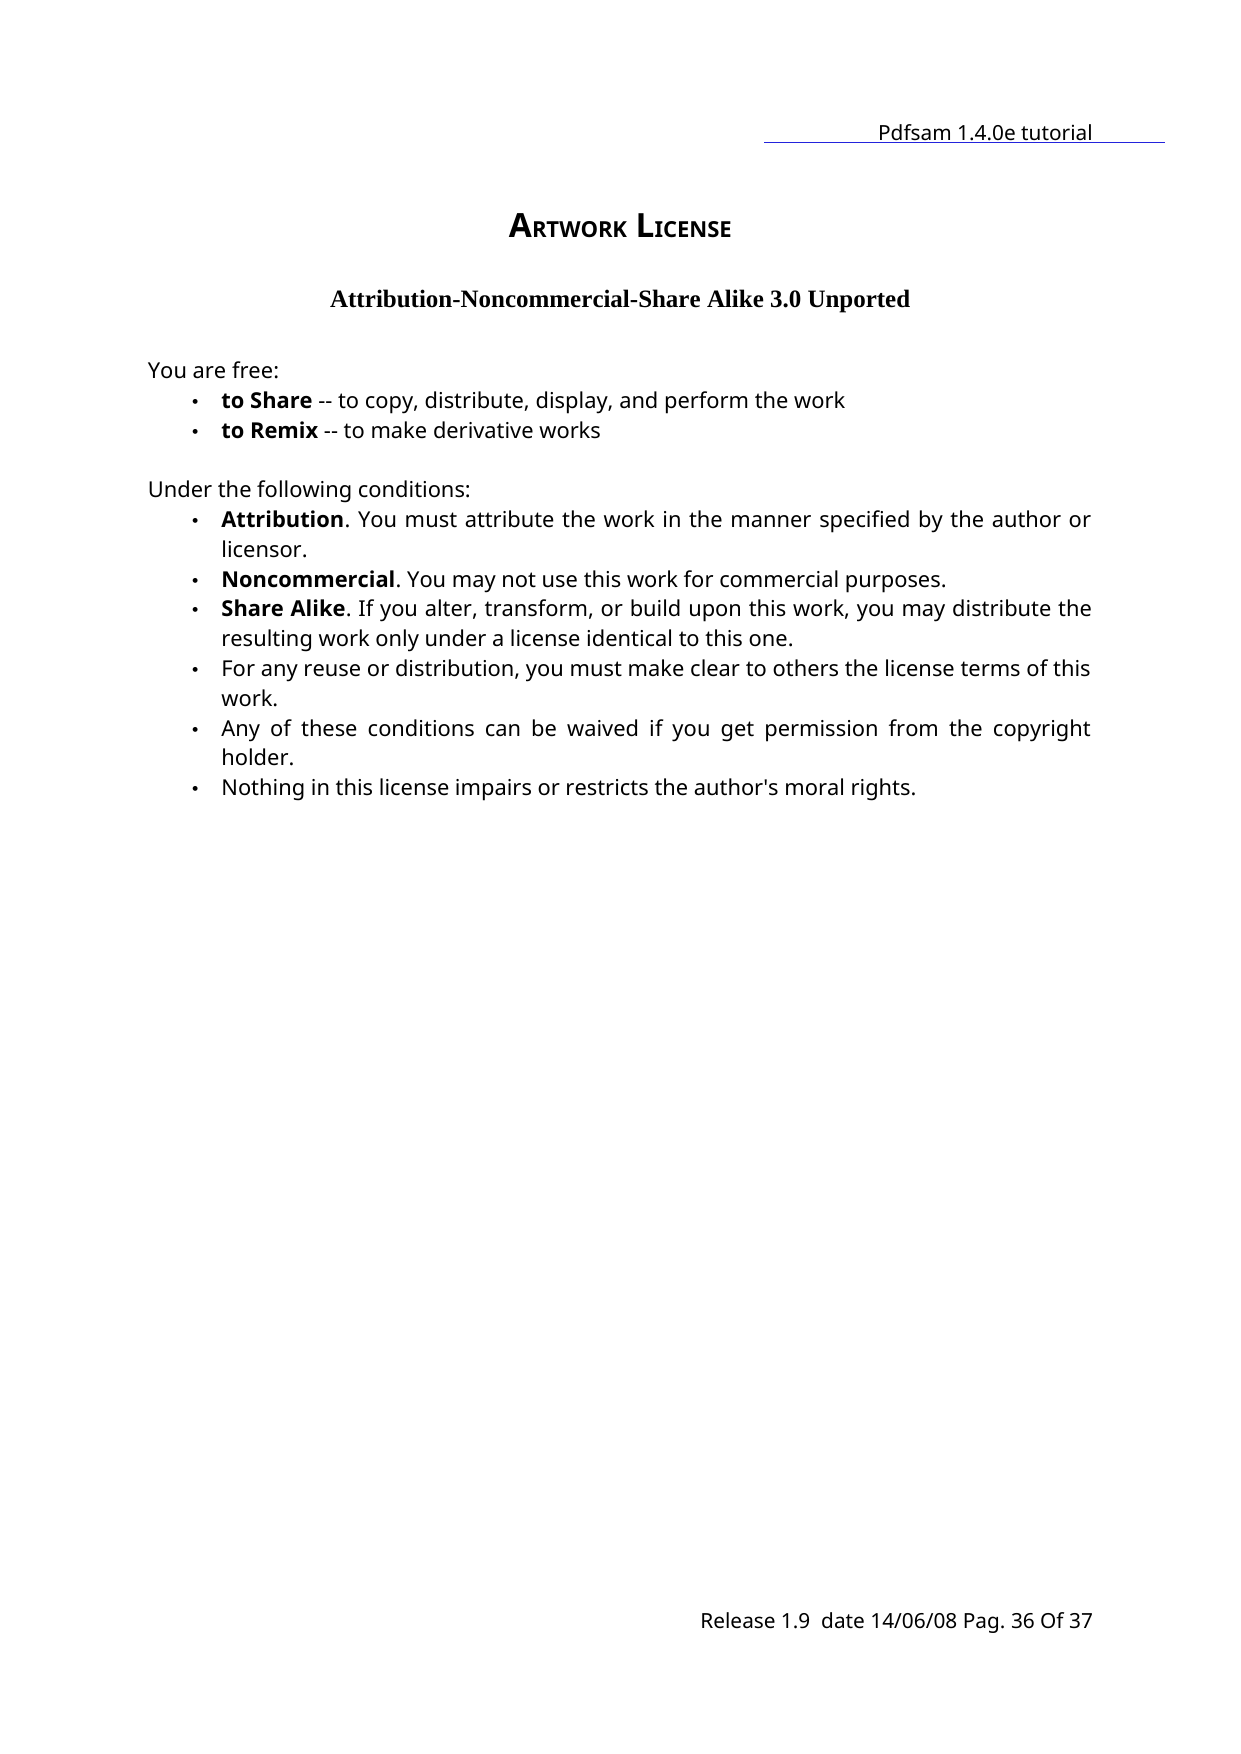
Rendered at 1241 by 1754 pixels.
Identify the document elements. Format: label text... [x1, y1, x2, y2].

list Attribution. You must attribute the work in the manner specified by the author or licensor. [192, 504, 1093, 563]
list to Remix -- to make derivative works [192, 414, 1093, 444]
list Noncommercial. You may not use this work for commercial purposes. [192, 563, 1093, 593]
list Any of these conditions can be waived if you get permission from the copyright holder. [192, 712, 1093, 772]
list For any reuse or distribution, you must make clear to others the license terms of this work. [192, 653, 1093, 712]
text Artwork License [148, 202, 1093, 247]
list to Share -- to copy, distribute, display, and perform the work [192, 385, 1093, 414]
text Under the following conditions: [148, 474, 1093, 504]
subtitle Attribution-Noncommercial-Share Alike 3.0 Unported [148, 285, 1093, 313]
text You are free: [148, 355, 1093, 385]
list Share Alike. If you alter, transform, or build upon this work, you may distribute the resulting work only under a license identical to this one. [192, 593, 1093, 653]
list Nothing in this license impairs or restricts the author's moral rights. [192, 772, 1093, 802]
